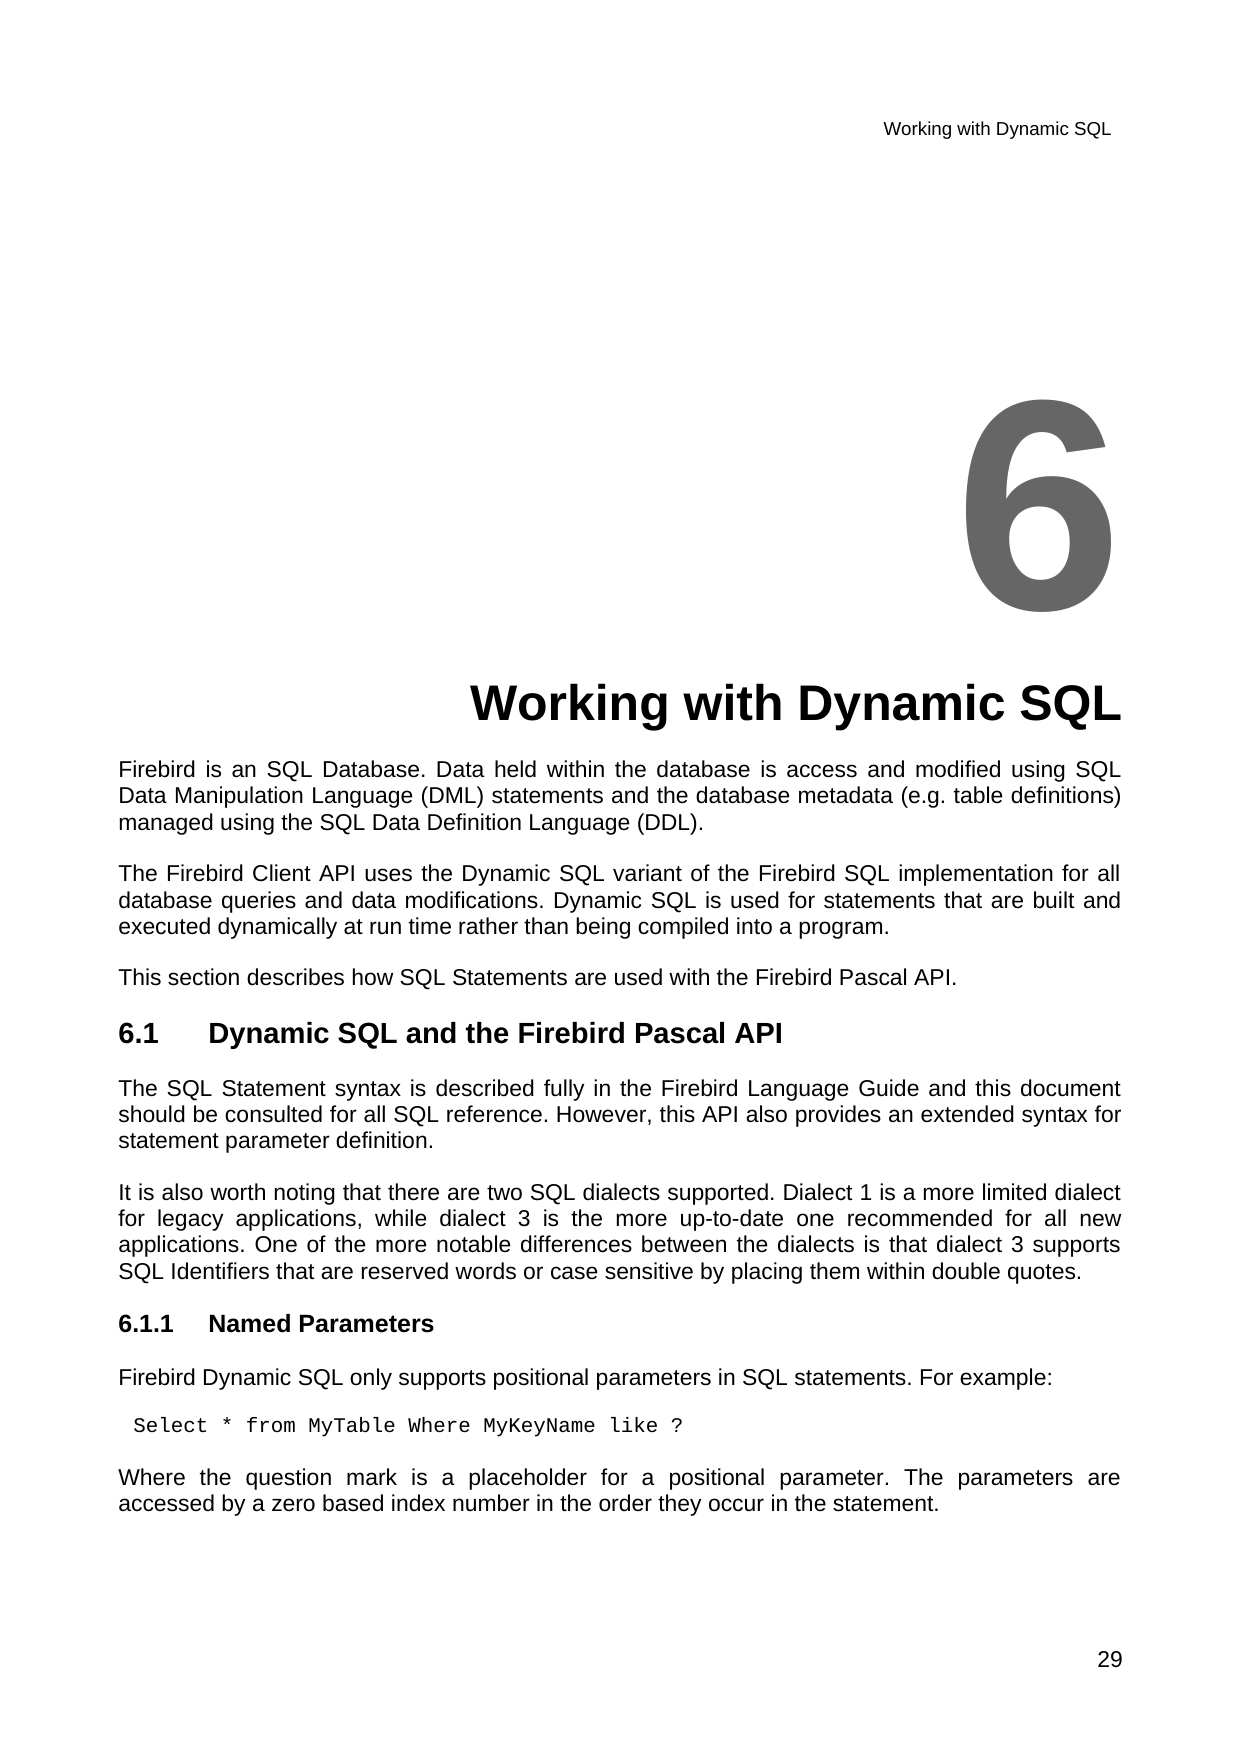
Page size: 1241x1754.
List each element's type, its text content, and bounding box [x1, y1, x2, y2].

text It is also worth noting that there are two SQL dialects supported. Dialect 1 is a more limited dialect for legacy applications, while dialect 3 is the more up-to-date one recommended for all new applications. One of the more notable differences between the dialects is that dialect 3 supports SQL Identifiers that are reserved words or case sensitive by placing them within double quotes. [118, 1179, 1122, 1284]
text This section describes how SQL Statements are used with the Firebird Pascal API. [118, 964, 1122, 991]
text The Firebird Client API uses the Dynamic SQL variant of the Firebird SQL implementation for all database queries and data modifications. Dynamic SQL is used for statements that are built and executed dynamically at run time rather than being compiled into a program. [118, 860, 1122, 939]
text Firebird Dynamic SQL only supports positional parameters in SQL statements. For example: [118, 1363, 1122, 1390]
subtitle Named Parameters [118, 1309, 1122, 1338]
text The SQL Statement syntax is described fully in the Firebird Language Guide and this document should be consulted for all SQL reference. However, this API also provides an extended syntax for statement parameter definition. [118, 1075, 1122, 1154]
subtitle Working with Dynamic SQL [81, 328, 1122, 731]
text Firebird is an SQL Database. Data held within the database is access and modified using SQL Data Manipulation Language (DML) statements and the database metadata (e.g. table definitions) managed using the SQL Data Definition Language (DDL). [118, 756, 1122, 835]
subtitle Dynamic SQL and the Firebird Pascal API [118, 1016, 1122, 1049]
text Select * from MyTable Where MyKeyName like ? [133, 1415, 1122, 1438]
text Where the question mark is a placeholder for a positional parameter. The parameters are accessed by a zero based index number in the order they occur in the statement. [118, 1464, 1122, 1517]
